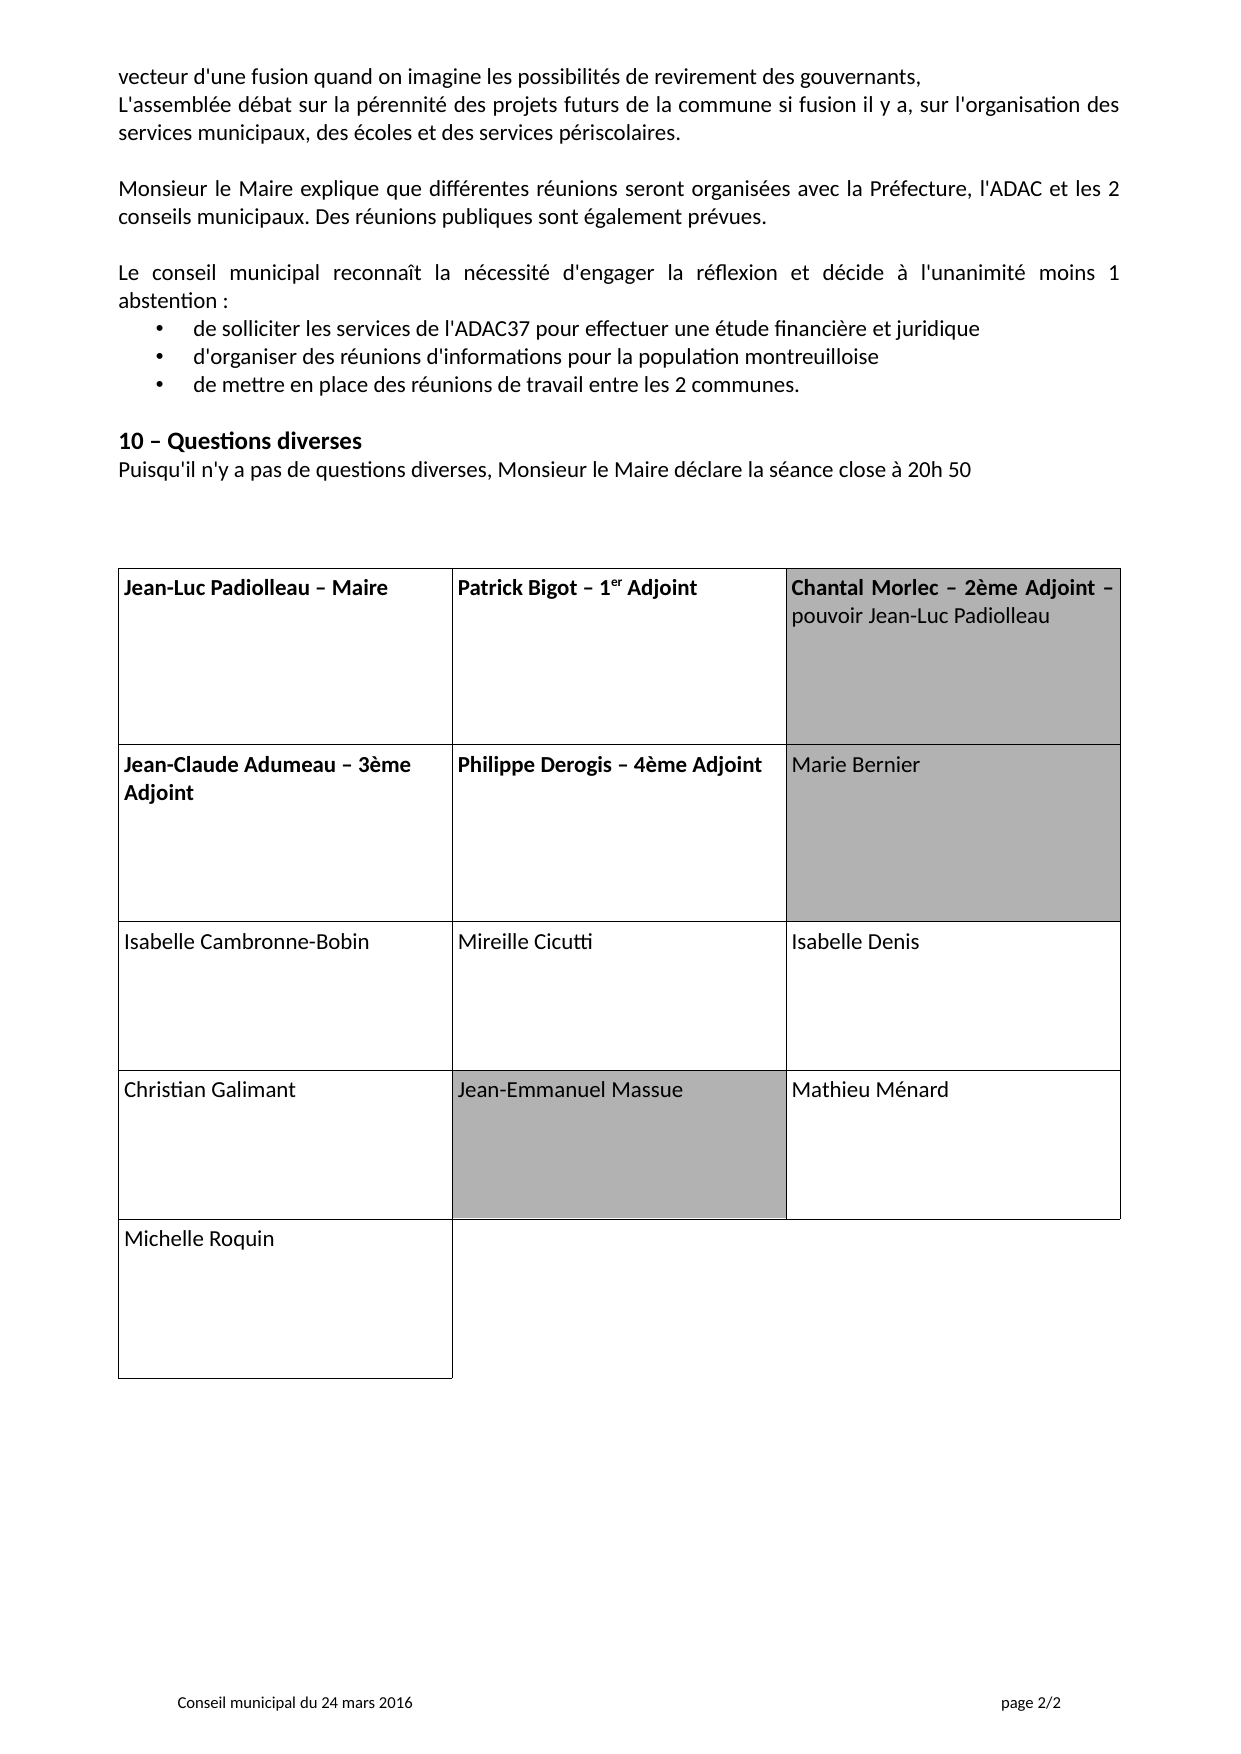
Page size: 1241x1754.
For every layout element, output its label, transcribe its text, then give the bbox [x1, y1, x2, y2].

table_cell [453, 1220, 786, 1378]
text Monsieur le Maire explique que différentes réunions seront organisées avec la Préfecture, l'ADAC et les 2 conseils municipaux. Des réunions publiques sont également prévues. [118, 174, 1120, 230]
text vecteur d'une fusion quand on imagine les possibilités de revirement des gouvernants, [118, 62, 1120, 90]
table_cell Christian Galimant [119, 1071, 452, 1218]
text 10 – Questions diverses [118, 425, 1120, 455]
table_cell Marie Bernier [787, 745, 1120, 921]
text Puisqu'il n'y a pas de questions diverses, Monsieur le Maire déclare la séance close à 20h 50 [118, 455, 1120, 483]
list de mettre en place des réunions de travail entre les 2 communes. [156, 370, 1120, 398]
table_header Chantal Morlec – 2ème Adjoint – pouvoir Jean-Luc Padiolleau [787, 569, 1120, 744]
table_cell Mireille Cicutti [453, 922, 786, 1070]
table_cell Jean-Emmanuel Massue [453, 1071, 786, 1218]
table_cell [786, 1220, 1120, 1378]
table_cell Jean-Claude Adumeau – 3ème Adjoint [119, 745, 452, 921]
table_header Patrick Bigot – 1er Adjoint [453, 569, 786, 744]
table_header Jean-Luc Padiolleau – Maire [119, 569, 452, 744]
table_cell Philippe Derogis – 4ème Adjoint [453, 745, 786, 921]
table_cell Isabelle Denis [787, 922, 1120, 1070]
table_cell Mathieu Ménard [787, 1071, 1120, 1218]
text L'assemblée débat sur la pérennité des projets futurs de la commune si fusion il y a, sur l'organisation des services municipaux, des écoles et des services périscolaires. [118, 90, 1120, 146]
list de solliciter les services de l'ADAC37 pour effectuer une étude financière et juridique [156, 314, 1120, 342]
text Le conseil municipal reconnaît la nécessité d'engager la réflexion et décide à l'unanimité moins 1 abstention : [118, 258, 1120, 314]
list d'organiser des réunions d'informations pour la population montreuilloise [156, 342, 1120, 370]
table_cell Michelle Roquin [119, 1220, 452, 1378]
table_cell Isabelle Cambronne-Bobin [119, 922, 452, 1070]
